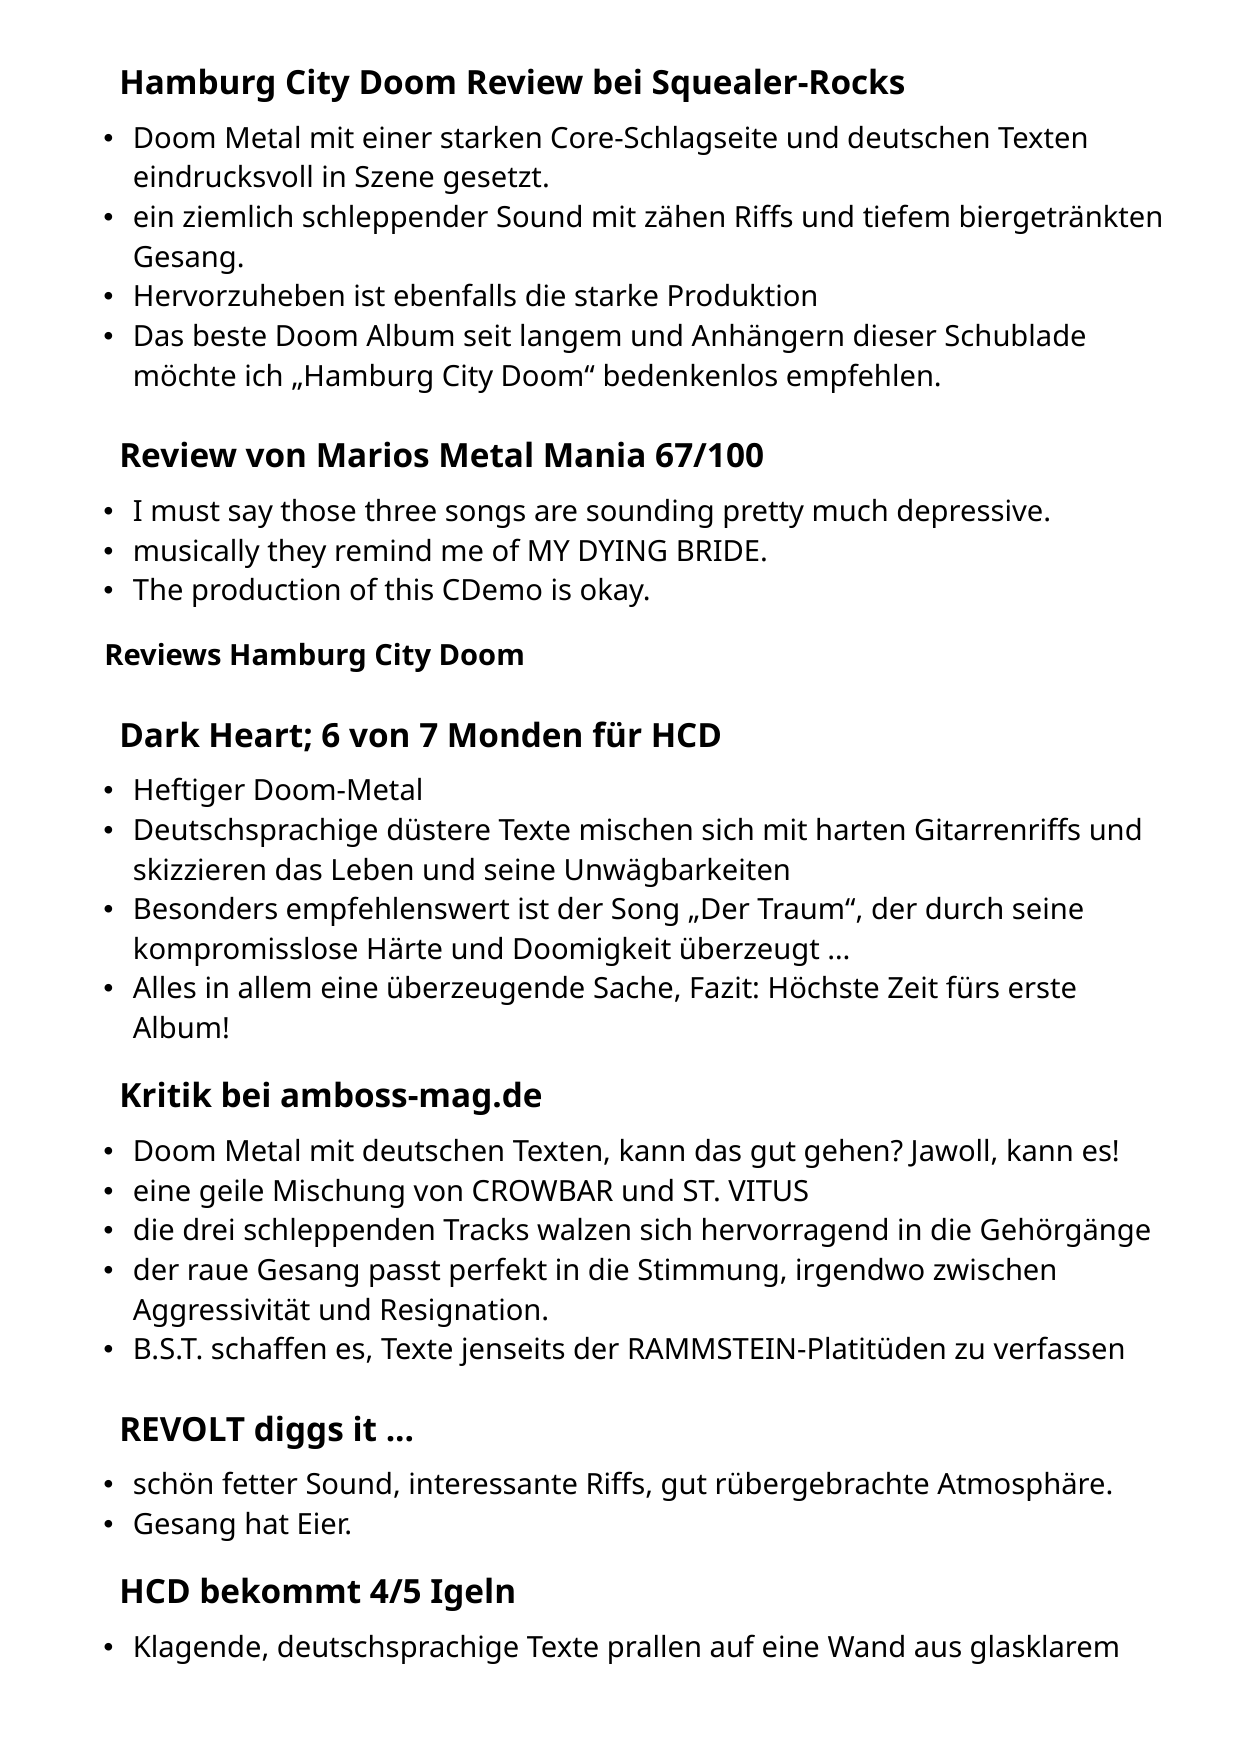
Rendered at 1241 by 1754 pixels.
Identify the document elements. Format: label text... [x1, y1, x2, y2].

list Deutschsprachige düstere Texte mischen sich mit harten Gitarrenriffs und skizzieren das Leben und seine Unwägbarkeiten [103, 809, 1181, 888]
list der raue Gesang passt perfekt in die Stimmung, irgendwo zwischen Aggressivität und Resignation. [103, 1249, 1181, 1328]
list Doom Metal mit deutschen Texten, kann das gut gehen? Jawoll, kann es! [103, 1130, 1181, 1170]
list schön fetter Sound, interessante Riffs, gut rübergebrachte Atmosphäre. [103, 1464, 1181, 1503]
subtitle Reviews Hamburg City Doom [59, 634, 1181, 674]
subtitle Review von Marios Metal Mania 67/100 [59, 432, 1181, 478]
subtitle Kritik bei amboss-mag.de [59, 1072, 1181, 1118]
list musically they remind me of MY DYING BRIDE. [103, 530, 1181, 569]
list Klagende, deutschsprachige Texte prallen auf eine Wand aus glasklarem [103, 1626, 1181, 1666]
subtitle Dark Heart; 6 von 7 Monden für HCD [59, 711, 1181, 757]
list Heftiger Doom-Metal [103, 769, 1181, 809]
list The production of this CDemo is okay. [103, 569, 1181, 609]
list eine geile Mischung von CROWBAR und ST. VITUS [103, 1170, 1181, 1209]
subtitle HCD bekommt 4/5 Igeln [59, 1568, 1181, 1613]
list Besonders empfehlenswert ist der Song „Der Traum“, der durch seine kompromisslose Härte und Doomigkeit überzeugt … [103, 888, 1181, 968]
list Hervorzuheben ist ebenfalls die starke Produktion [103, 276, 1181, 315]
subtitle REVOLT diggs it ... [59, 1406, 1181, 1451]
list die drei schleppenden Tracks walzen sich hervorragend in die Gehörgänge [103, 1209, 1181, 1249]
subtitle Hamburg City Doom Review bei Squealer-Rocks [59, 59, 1181, 104]
list Gesang hat Eier. [103, 1503, 1181, 1543]
list I must say those three songs are sounding pretty much depressive. [103, 490, 1181, 530]
list Das beste Doom Album seit langem und Anhängern dieser Schublade möchte ich „Hamburg City Doom“ bedenkenlos empfehlen. [103, 315, 1181, 395]
list ein ziemlich schleppender Sound mit zähen Riffs und tiefem biergetränkten Gesang. [103, 196, 1181, 276]
list Doom Metal mit einer starken Core-Schlagseite und deutschen Texten eindrucksvoll in Szene gesetzt. [103, 117, 1181, 196]
list B.S.T. schaffen es, Texte jenseits der RAMMSTEIN-Platitüden zu verfassen [103, 1328, 1181, 1368]
list Alles in allem eine überzeugende Sache, Fazit: Höchste Zeit fürs erste Album! [103, 968, 1181, 1047]
